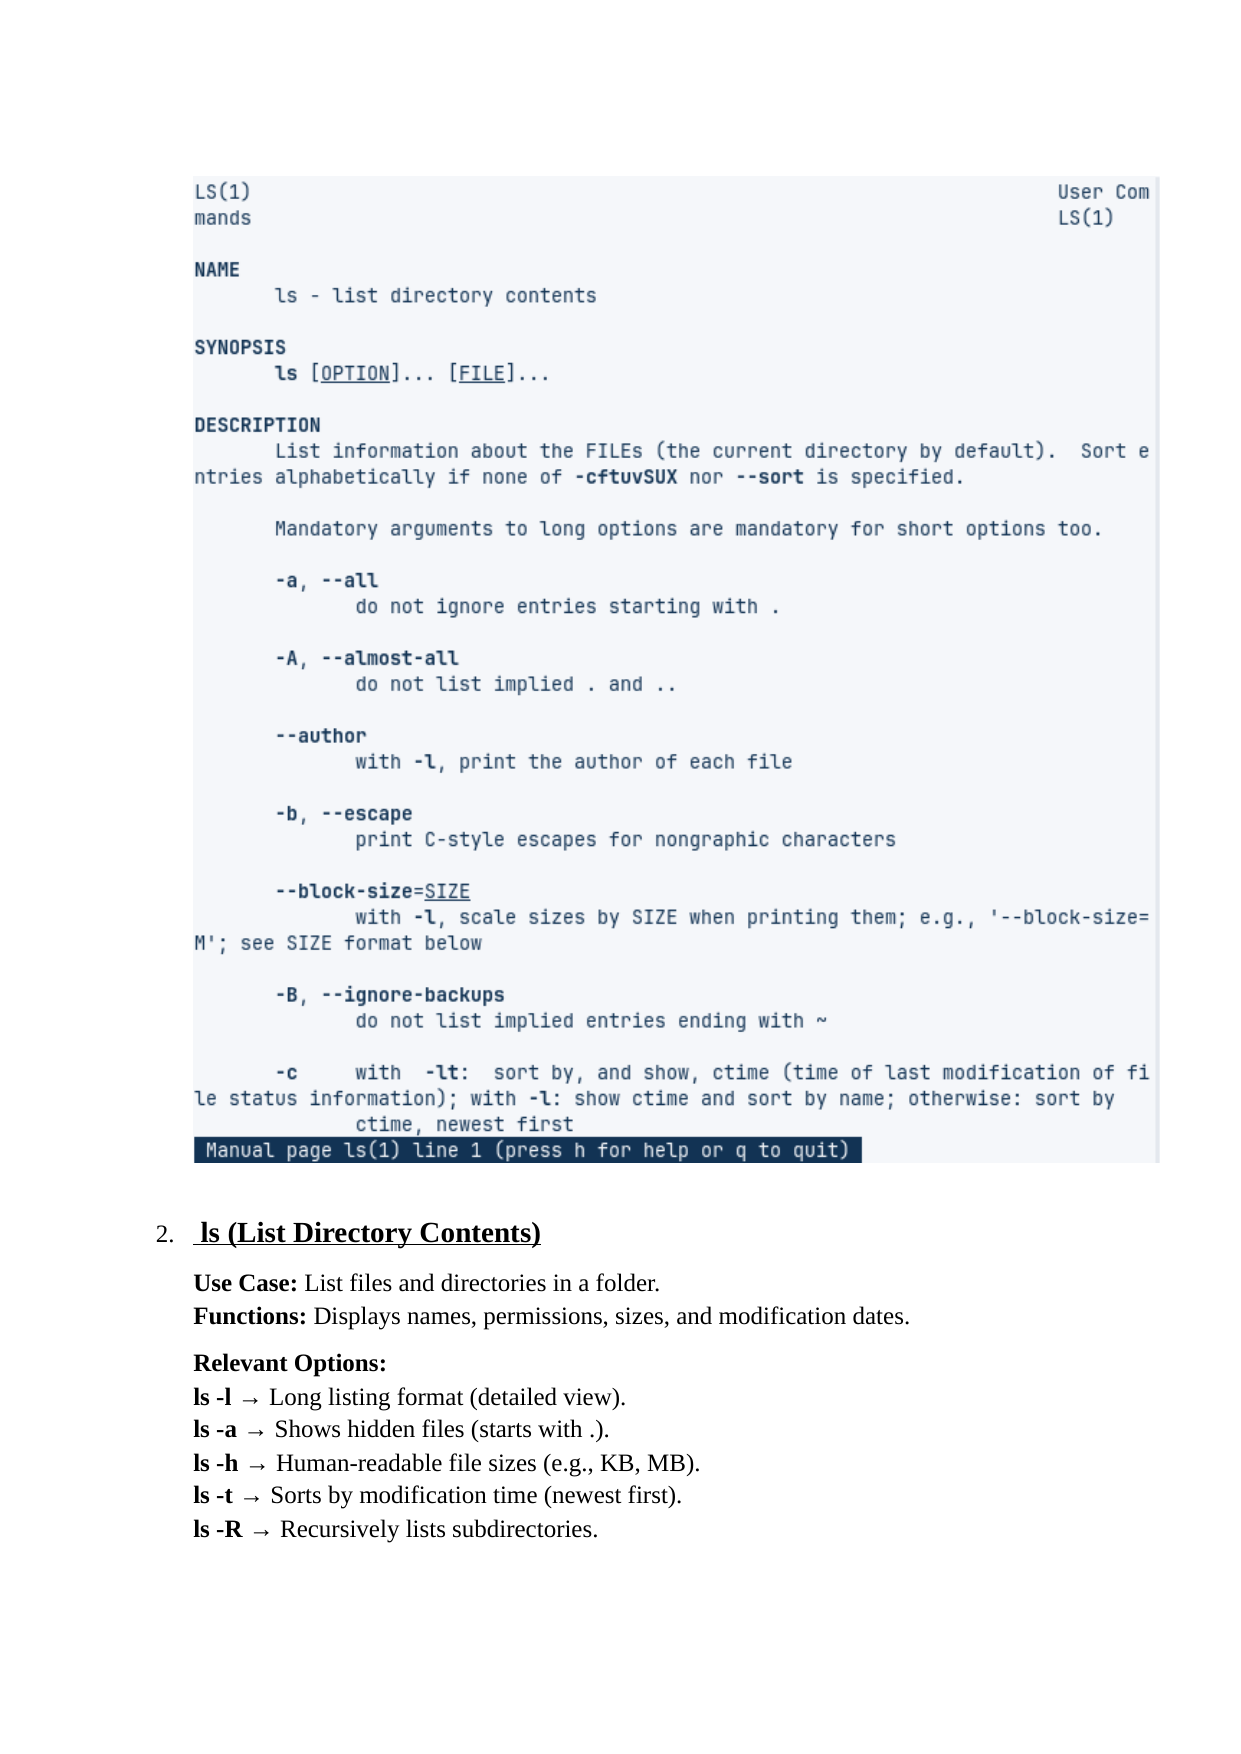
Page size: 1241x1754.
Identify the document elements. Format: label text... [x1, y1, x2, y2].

list Relevant Options: ls -l → Long listing format (detailed view). ls -a → Shows hidden files (starts with .). ls -h → Human-readable file sizes (e.g., KB, MB). ls -t → Sorts by modification time (newest first). ls -R → Recursively lists subdirectories. [156, 1348, 1122, 1542]
list ls (List Directory Contents) [156, 1215, 1122, 1248]
list Use Case: List files and directories in a folder. Functions: Displays names, permissions, sizes, and modification dates. [156, 1268, 1122, 1330]
picture [193, 176, 1160, 1163]
